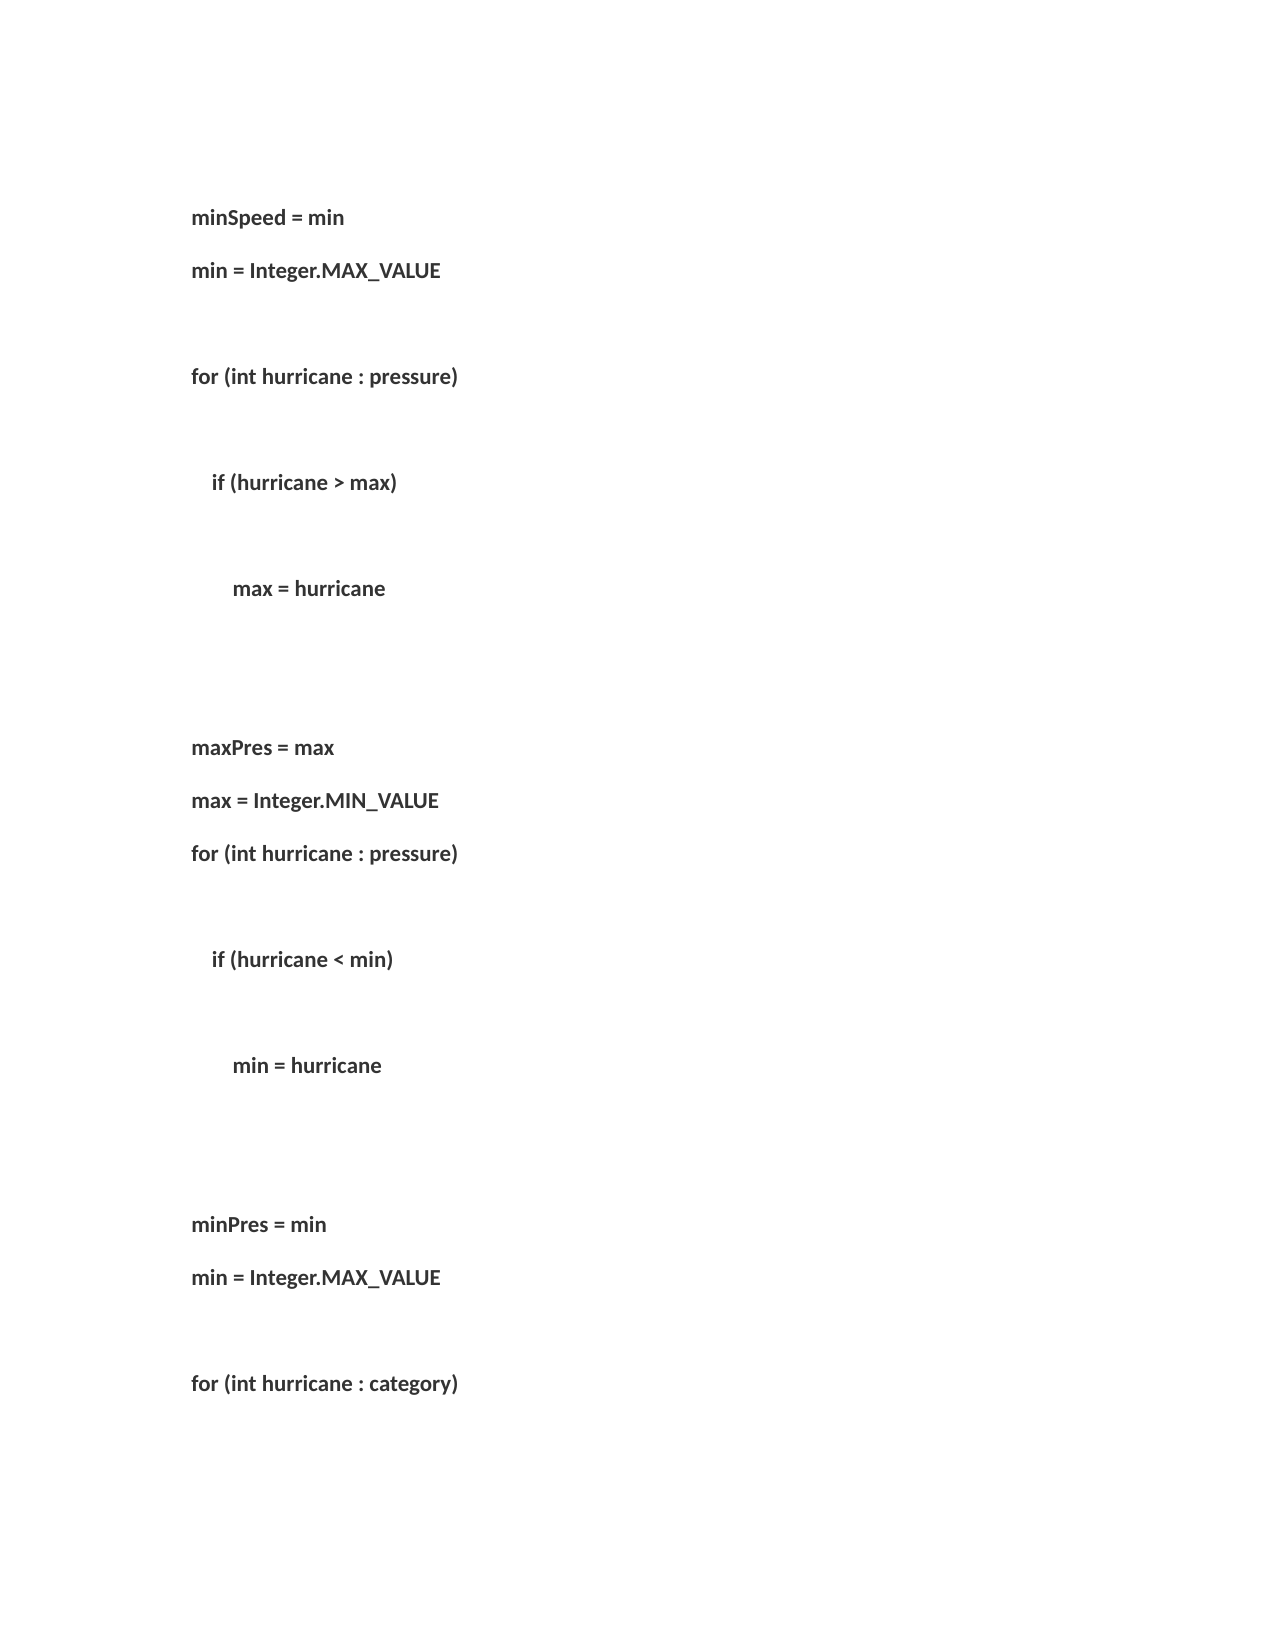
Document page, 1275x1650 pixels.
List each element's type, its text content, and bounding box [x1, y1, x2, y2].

text max = hurricane [150, 574, 1125, 602]
text for (int hurricane : pressure) [150, 839, 1125, 867]
text minPres = min [150, 1210, 1125, 1238]
text maxPres = max [150, 733, 1125, 761]
text for (int hurricane : pressure) [150, 362, 1125, 390]
text min = Integer.MAX_VALUE [150, 256, 1125, 284]
text min = hurricane [150, 1051, 1125, 1079]
text max = Integer.MIN_VALUE [150, 786, 1125, 814]
text if (hurricane < min) [150, 945, 1125, 973]
text for (int hurricane : category) [150, 1369, 1125, 1397]
text minSpeed = min [150, 203, 1125, 231]
text if (hurricane > max) [150, 468, 1125, 496]
text min = Integer.MAX_VALUE [150, 1263, 1125, 1291]
